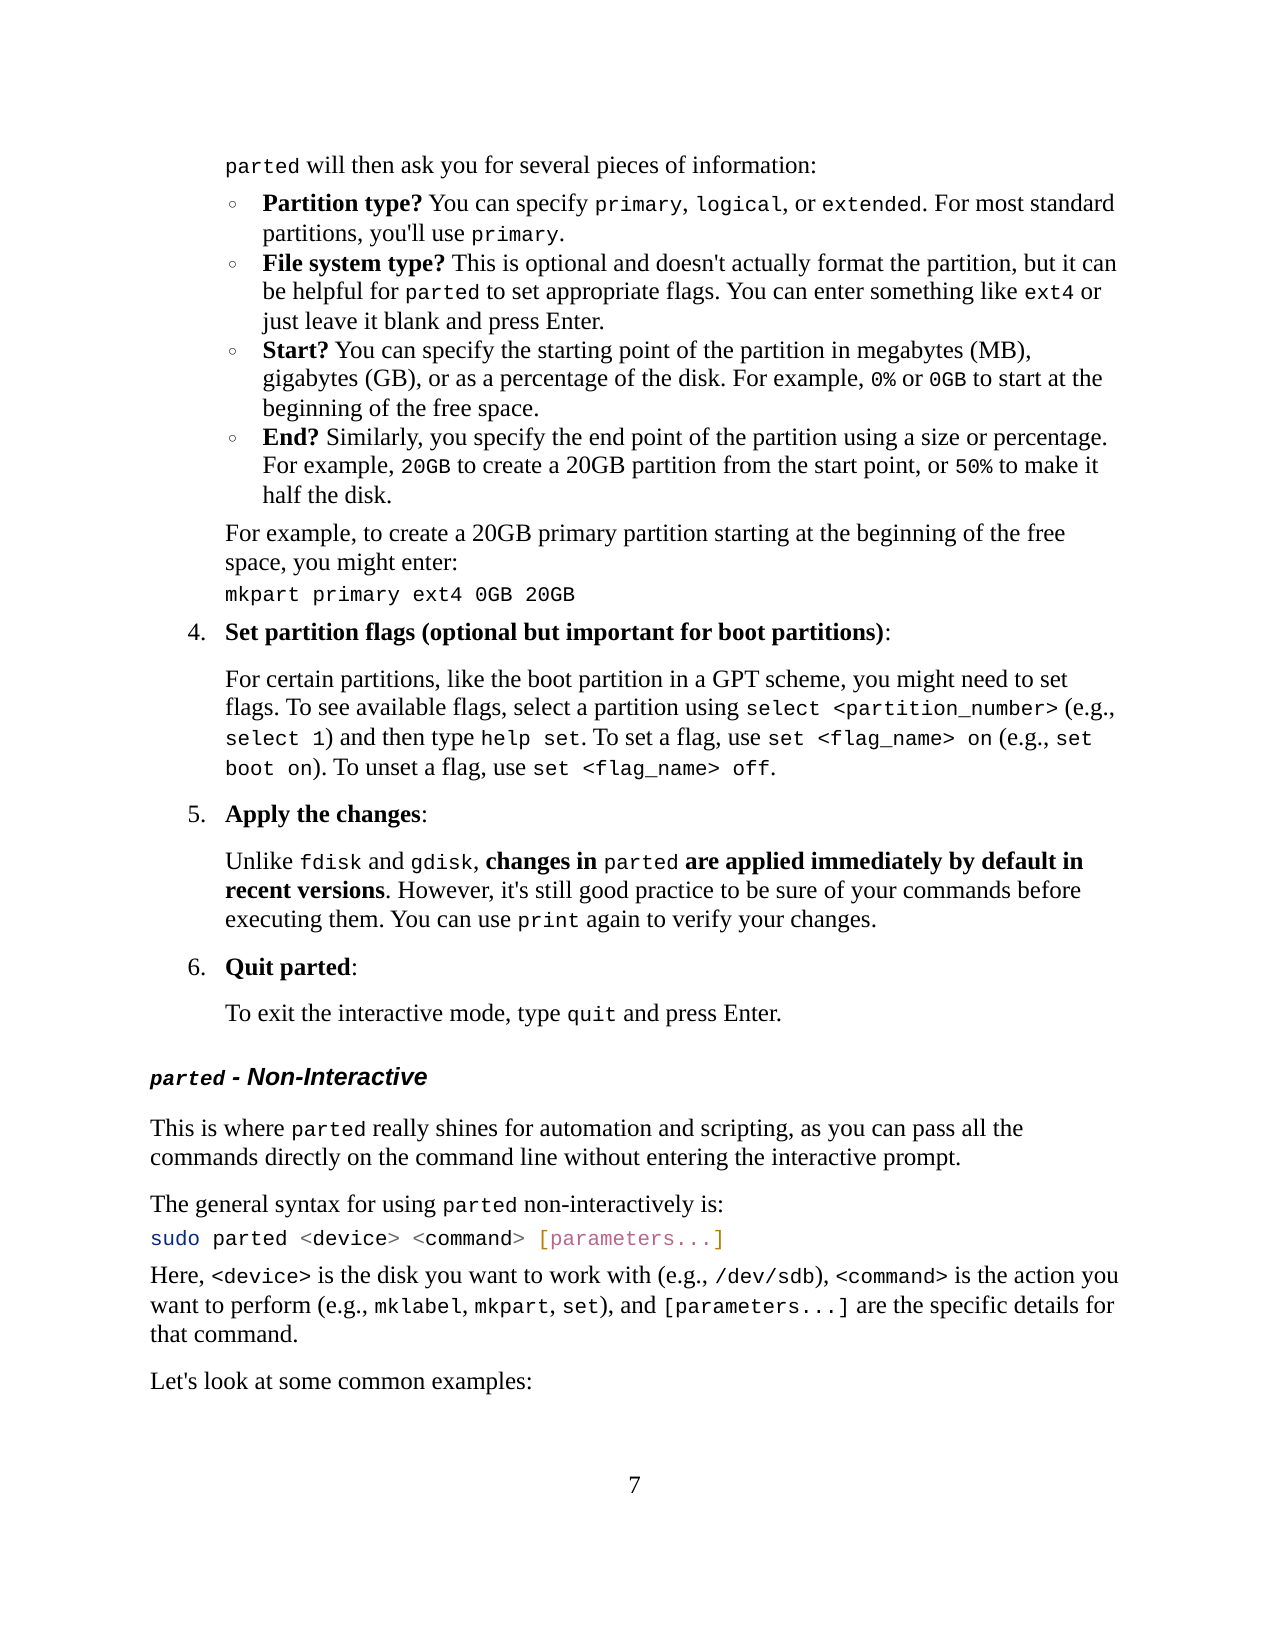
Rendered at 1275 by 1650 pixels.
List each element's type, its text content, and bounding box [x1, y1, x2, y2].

list Quit parted: [187, 952, 1125, 980]
text Let's look at some common examples: [150, 1366, 1125, 1395]
text The general syntax for using parted non-interactively is: [150, 1189, 1125, 1219]
list Unlike fdisk and gdisk, changes in parted are applied immediately by default in recent versions. However, it's still good practice to be sure of your commands before executing them. You can use print again to verify your changes. [187, 846, 1125, 934]
list Apply the changes: [187, 799, 1125, 828]
list Partition type? You can specify primary, logical, or extended. For most standard partitions, you'll use primary. [225, 188, 1125, 248]
list For example, to create a 20GB primary partition starting at the beginning of the free space, you might enter: [187, 518, 1125, 575]
list Start? You can specify the starting point of the partition in megabytes (MB), gigabytes (GB), or as a percentage of the disk. For example, 0% or 0GB to start at the beginning of the free space. [225, 335, 1125, 422]
list To exit the interactive mode, type quit and press Enter. [187, 998, 1125, 1028]
list End? Similarly, you specify the end point of the partition using a size or percentage. For example, 20GB to create a 20GB partition from the start point, or 50% to make it half the disk. [225, 422, 1125, 509]
text sudo parted <device> <command> [parameters...] [150, 1228, 1125, 1251]
text This is where parted really shines for automation and scripting, as you can pass all the commands directly on the command line without entering the interactive prompt. [150, 1113, 1125, 1171]
subtitle parted - Non-Interactive [150, 1062, 1125, 1091]
list parted will then ask you for several pieces of information: [187, 150, 1125, 179]
text Here, <device> is the disk you want to work with (e.g., /dev/sdb), <command> is the action you want to perform (e.g., mklabel, mkpart, set), and [parameters...] are the specific details for that command. [150, 1260, 1125, 1348]
list Set partition flags (optional but important for boot partitions): [187, 617, 1125, 646]
list For certain partitions, like the boot partition in a GPT scheme, you might need to set flags. To see available flags, select a partition using select <partition_number> (e.g., select 1) and then type help set. To set a flag, use set <flag_name> on (e.g., set boot on). To unset a flag, use set <flag_name> off. [187, 664, 1125, 781]
list mkpart primary ext4 0GB 20GB [187, 584, 1125, 608]
list File system type? This is optional and doesn't actually format the partition, but it can be helpful for parted to set appropriate flags. You can enter something like ext4 or just leave it blank and press Enter. [225, 248, 1125, 335]
